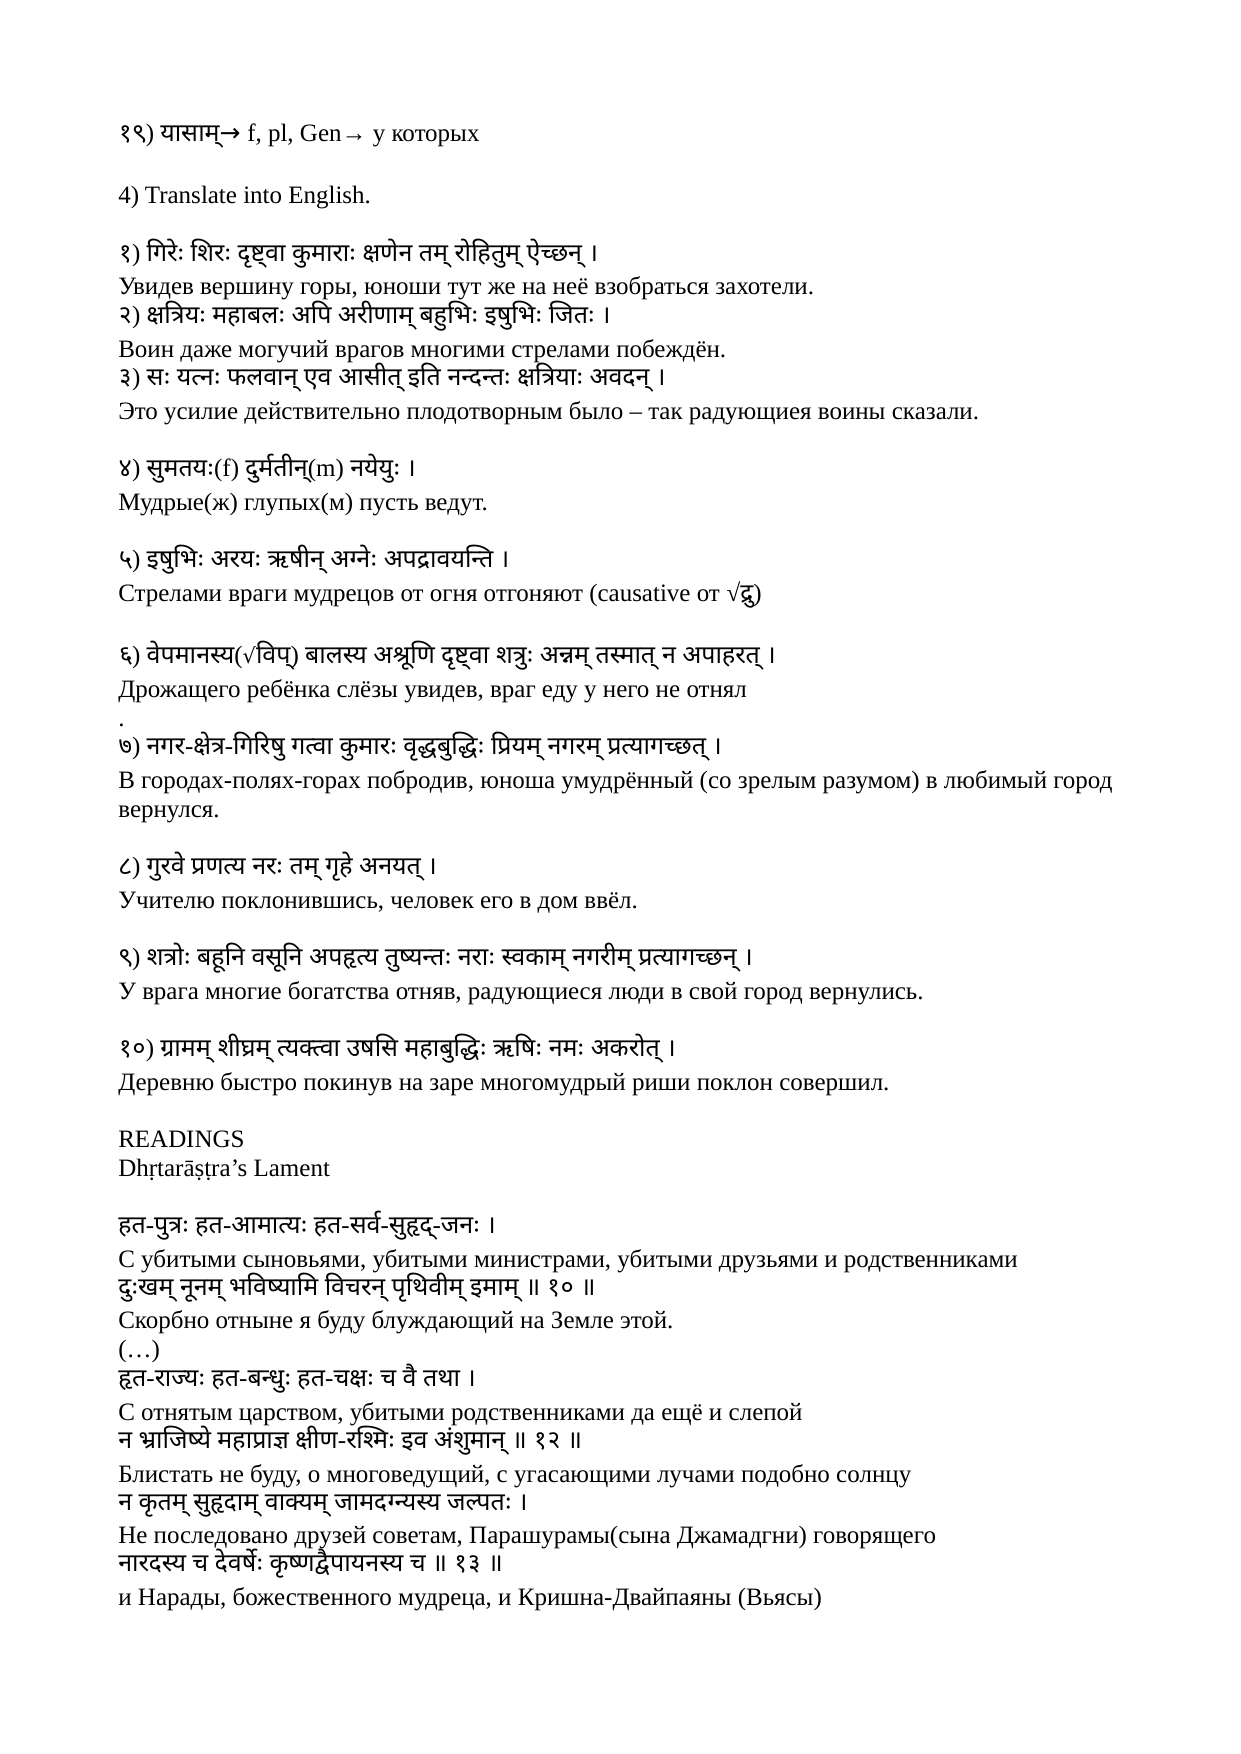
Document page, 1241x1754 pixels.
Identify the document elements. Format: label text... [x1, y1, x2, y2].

text У врага многие богатства отняв, радующиеся люди в свой город вернулись. [118, 976, 1122, 1004]
text Дрожащего ребёнка слёзы увидев, враг еду у него не отнял [118, 674, 1122, 703]
text Увидев вершину горы, юноши тут же на неё взобраться захотели. [118, 271, 1122, 300]
text २) क्षत्रियः महाबलः अपि अरीणाम् बहुभिः इषुभिः जितः । [118, 300, 1122, 334]
text ४) सुमतयः(f) दुर्मतीन्(m) नयेयुः । [118, 453, 1122, 487]
text १) गिरेः शिरः दृष्ट्वा कुमाराः क्षणेन तम् रोहितुम् ऐच्छन् । [118, 238, 1122, 271]
text C убитыми сыновьями, убитыми министрами, убитыми друзьями и родственниками [118, 1244, 1122, 1273]
text १०) ग्रामम् शीघ्रम् त्यक्त्वा उषसि महाबुद्धिः ऋषिः नमः अकरोत् । [118, 1033, 1122, 1067]
text Учителю поклонившись, человек его в дом ввёл. [118, 885, 1122, 913]
text Не последовано друзей советам, Парашурамы(сына Джамадгни) говорящего [118, 1520, 1122, 1549]
text दुःखम् नूनम् भविष्यामि विचरन् पृथिवीम् इमाम् ॥ १० ॥ [118, 1273, 1122, 1306]
text Скорбно отныне я буду блуждающий на Земле этой. [118, 1306, 1122, 1334]
text ७) नगर-क्षेत्र-गिरिषु गत्वा कुमारः वृद्धबुद्धिः प्रियम् नगरम् प्रत्यागच्छत् । [118, 731, 1122, 765]
text नारदस्य च देवर्षेः कृष्णद्वैपायनस्य च ॥ १३ ॥ [118, 1549, 1122, 1582]
text READINGS [118, 1124, 1122, 1153]
text Dhṛtarāṣṭra’s Lament [118, 1153, 1122, 1182]
text Воин даже могучий врагов многими стрелами побеждён. [118, 334, 1122, 362]
text В городах-полях-горах побродив, юноша умудрённый (со зрелым разумом) в любимый город вернулся. [118, 765, 1122, 822]
text Блистать не буду, о многоведущий, с угасающими лучами подобно солнцу [118, 1459, 1122, 1488]
text १९) यासाम्→ f, pl, Gen→ у которых [118, 118, 1122, 152]
text Мудрые(ж) глупых(м) пусть ведут. [118, 487, 1122, 516]
text ९) शत्रोः बहूनि वसूनि अपहृत्य तुष्यन्तः नराः स्वकाम् नगरीम् प्रत्यागच्छन् । [118, 942, 1122, 976]
text C отнятым царством, убитыми родственниками да ещё и слепой [118, 1397, 1122, 1425]
text Это усилие действительно плодотворным было – так радующиея воины сказали. [118, 396, 1122, 425]
text ३) सः यत्नः फलवान् एव आसीत् इति नन्दन्तः क्षत्रियाः अवदन् । [118, 362, 1122, 396]
text Стрелами враги мудрецов от огня отгоняют (causative от √द्रु) [118, 578, 1122, 612]
text и Нарады, божественного мудреца, и Кришна-Двайпаяны (Вьясы) [118, 1582, 1122, 1610]
text हत-पुत्रः हत-आमात्यः हत-सर्व-सुहृद्-जनः । [118, 1211, 1122, 1244]
text . [118, 703, 1122, 731]
text ६) वेपमानस्य(√विप्) बालस्य अश्रूणि दृष्ट्वा शत्रुः अन्नम् तस्मात् न अपाहरत् । [118, 640, 1122, 674]
text ८) गुरवे प्रणत्य नरः तम् गृहे अनयत् । [118, 851, 1122, 885]
text Деревню быстро покинув на заре многомудрый риши поклон совершил. [118, 1067, 1122, 1096]
text न कृतम् सुहृदाम् वाक्यम् जामदग्न्यस्य जल्पतः । [118, 1488, 1122, 1520]
text ५) इषुभिः अरयः ऋषीन् अग्नेः अपद्रावयन्ति । [118, 544, 1122, 578]
text (…) [118, 1334, 1122, 1363]
text न भ्राजिष्ये महाप्राज्ञ क्षीण-रश्मिः इव अंशुमान् ॥ १२ ॥ [118, 1425, 1122, 1459]
text हृत-राज्यः हत-बन्धुः हत-चक्षः च वै तथा । [118, 1363, 1122, 1397]
text 4) Translate into English. [118, 180, 1122, 209]
